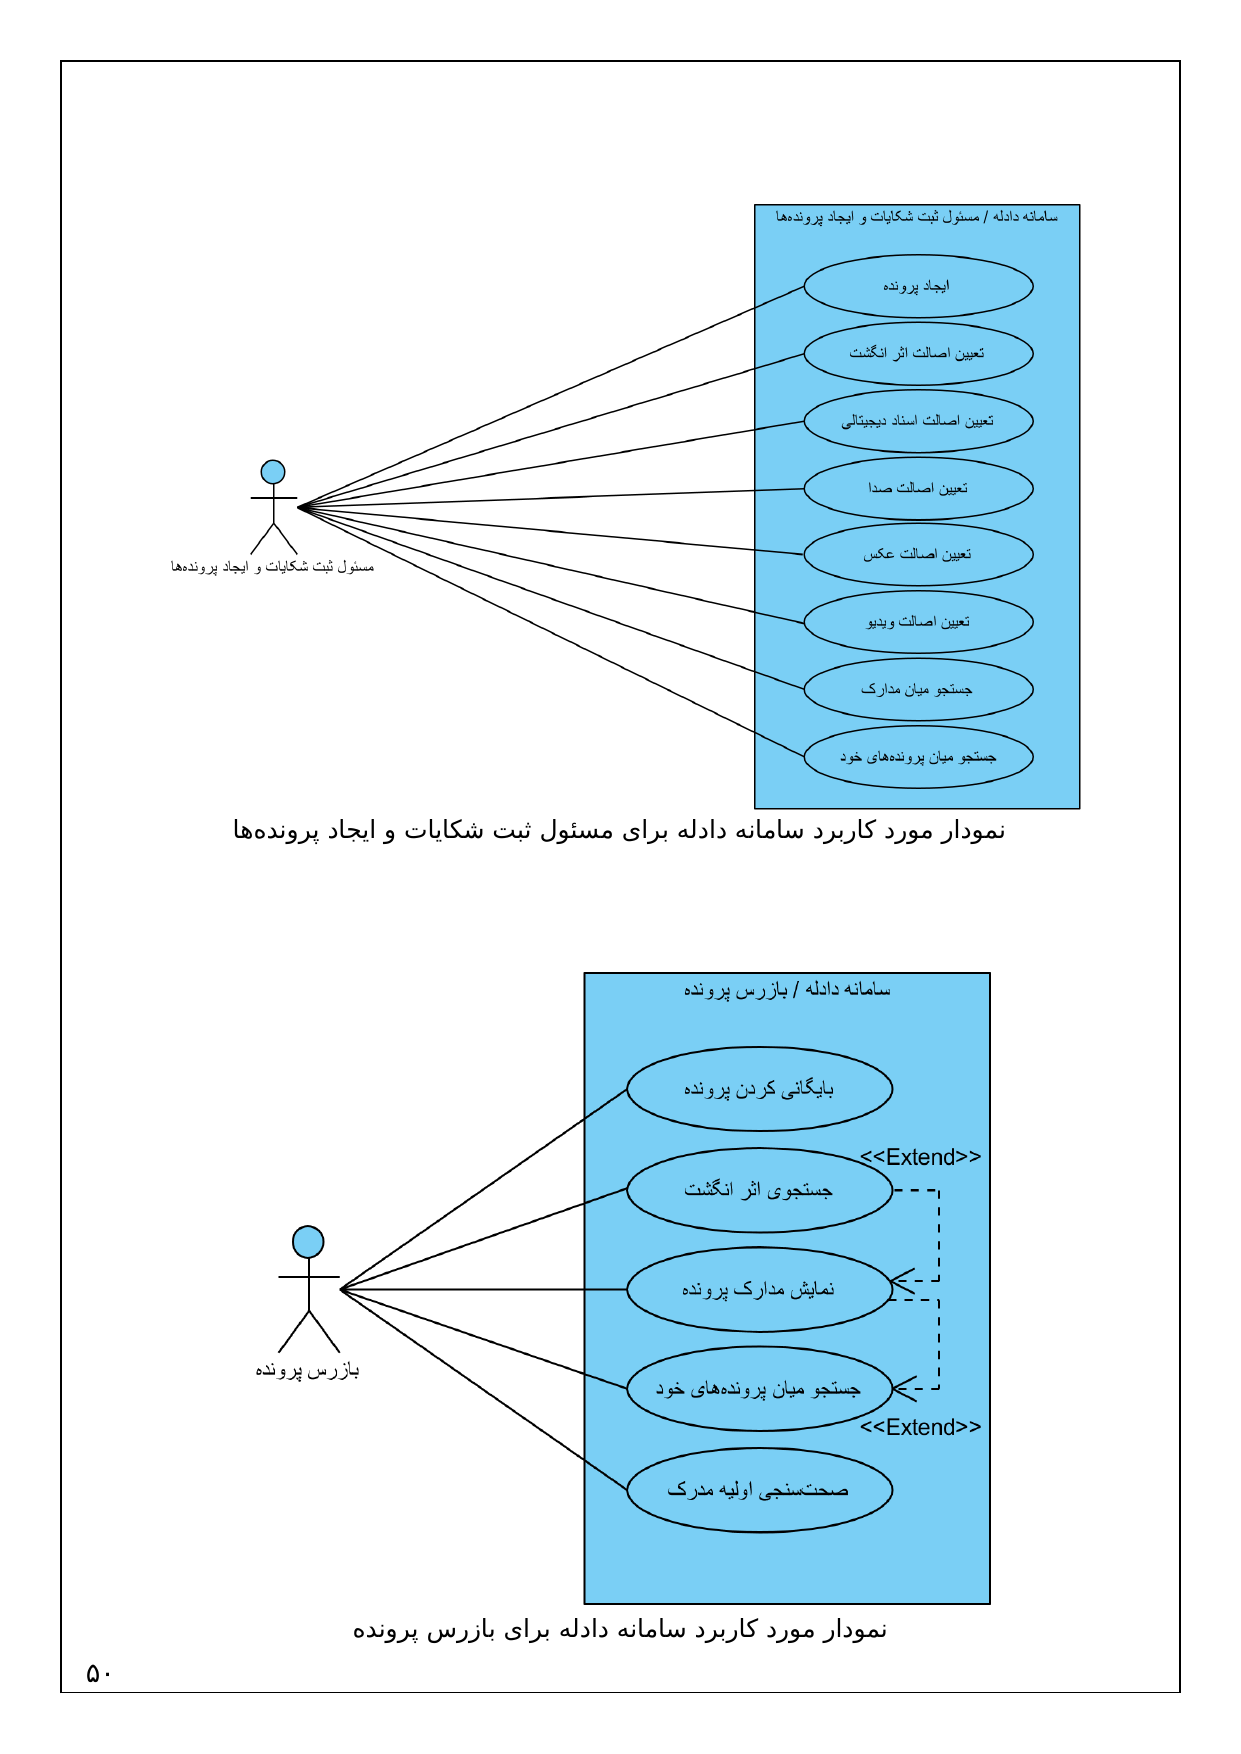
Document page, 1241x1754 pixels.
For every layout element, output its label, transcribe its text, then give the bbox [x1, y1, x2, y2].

picture [152, 201, 1087, 816]
picture [231, 968, 1010, 1614]
text نمودار مورد کاربرد سامانه دادله برای بازرس پرونده [231, 1614, 1009, 1643]
text نمودار مورد کاربرد سامانه دادله برای مسئول ثبت شکایات و ایجاد پرونده‌ها [153, 816, 1086, 844]
